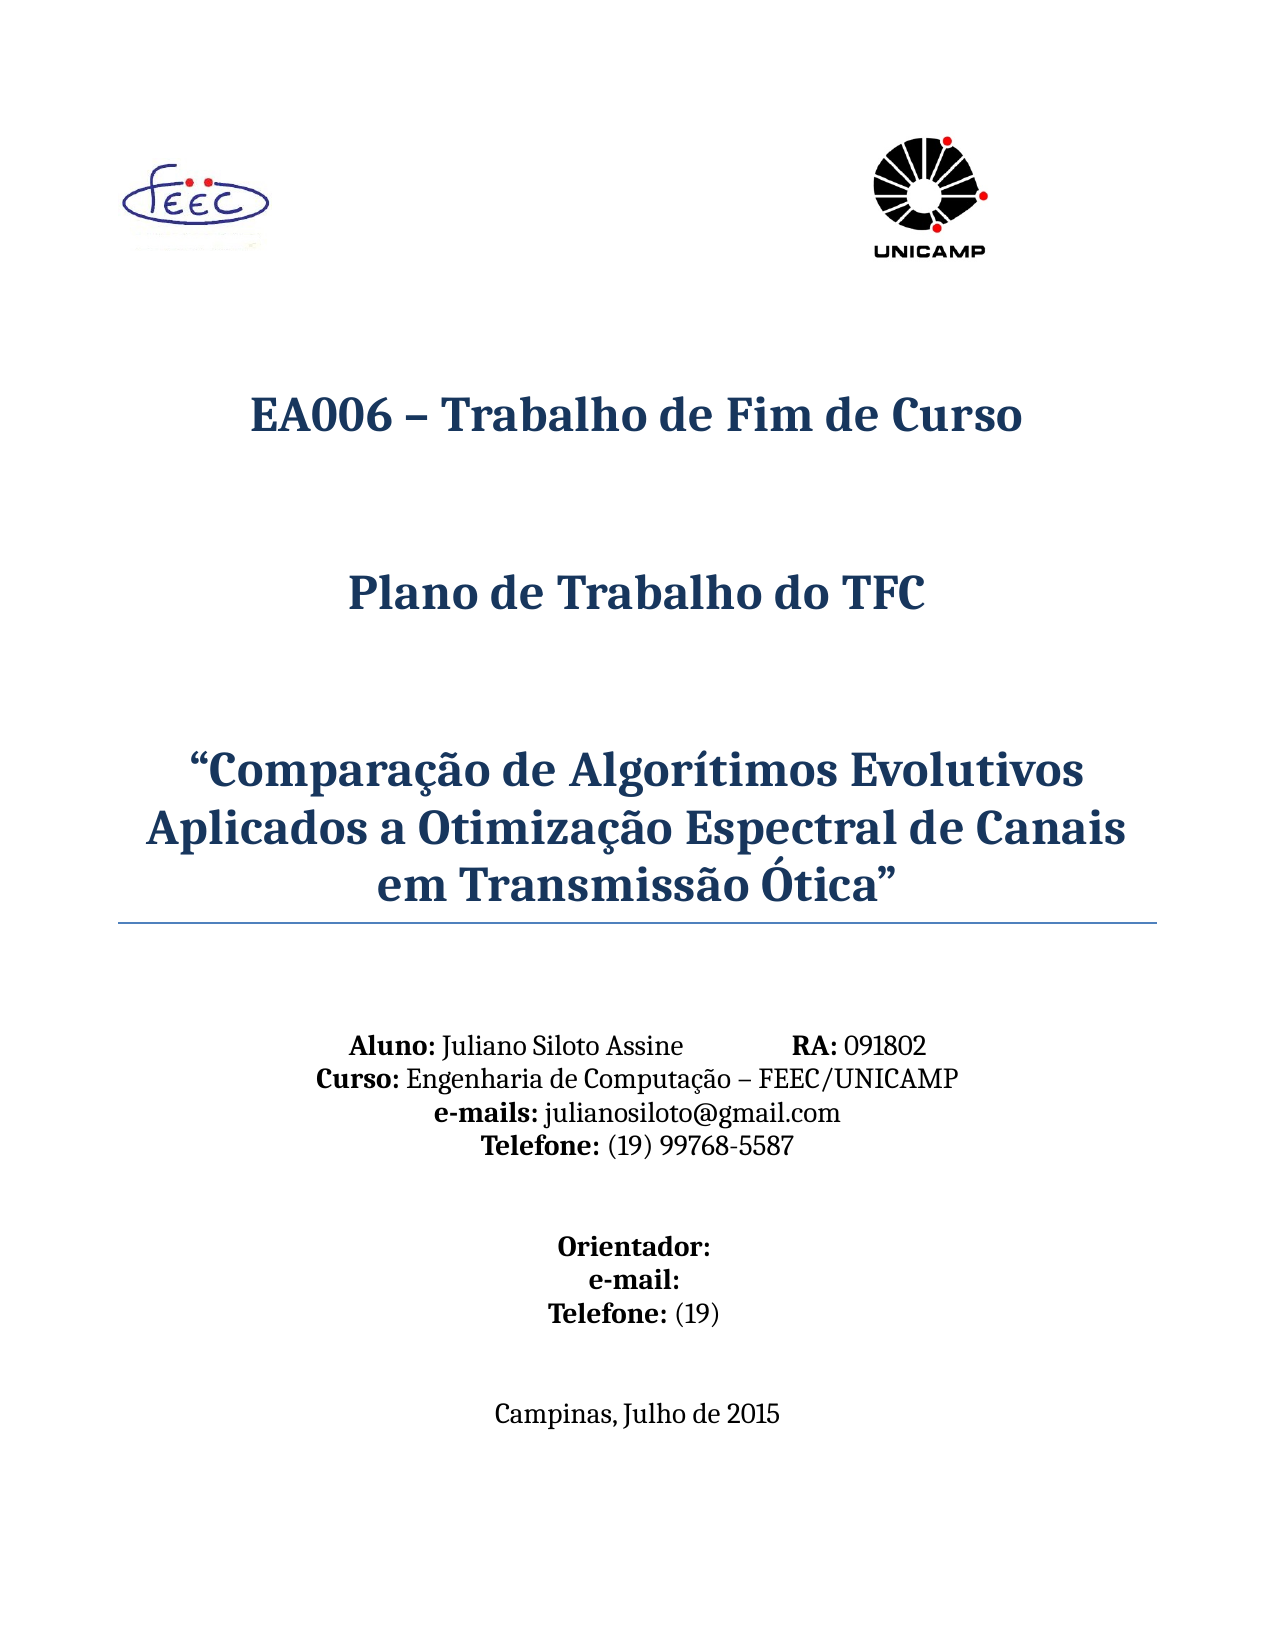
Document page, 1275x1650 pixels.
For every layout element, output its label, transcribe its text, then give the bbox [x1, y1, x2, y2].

text e-mails: julianosiloto@gmail.com [118, 1096, 1157, 1129]
title EA006 – Trabalho de Fim de Curso [118, 387, 1157, 444]
title “Comparação de Algorítimos Evolutivos Aplicados a Otimização Espectral de Canais em Transmissão Ótica” [118, 742, 1157, 922]
picture [856, 130, 999, 267]
picture [118, 158, 272, 256]
title Plano de Trabalho do TFC [118, 564, 1157, 622]
text Telefone: (19) [118, 1297, 1157, 1331]
text Campinas, Julho de 2015 [118, 1398, 1157, 1431]
text Curso: Engenharia de Computação – FEEC/UNICAMP [118, 1062, 1157, 1096]
text Aluno: Juliano Siloto Assine RA: 091802 [118, 1029, 1157, 1062]
text Telefone: (19) 99768-5587 [118, 1129, 1157, 1163]
text e-mail: [118, 1263, 1157, 1297]
text Orientador: [118, 1230, 1157, 1263]
